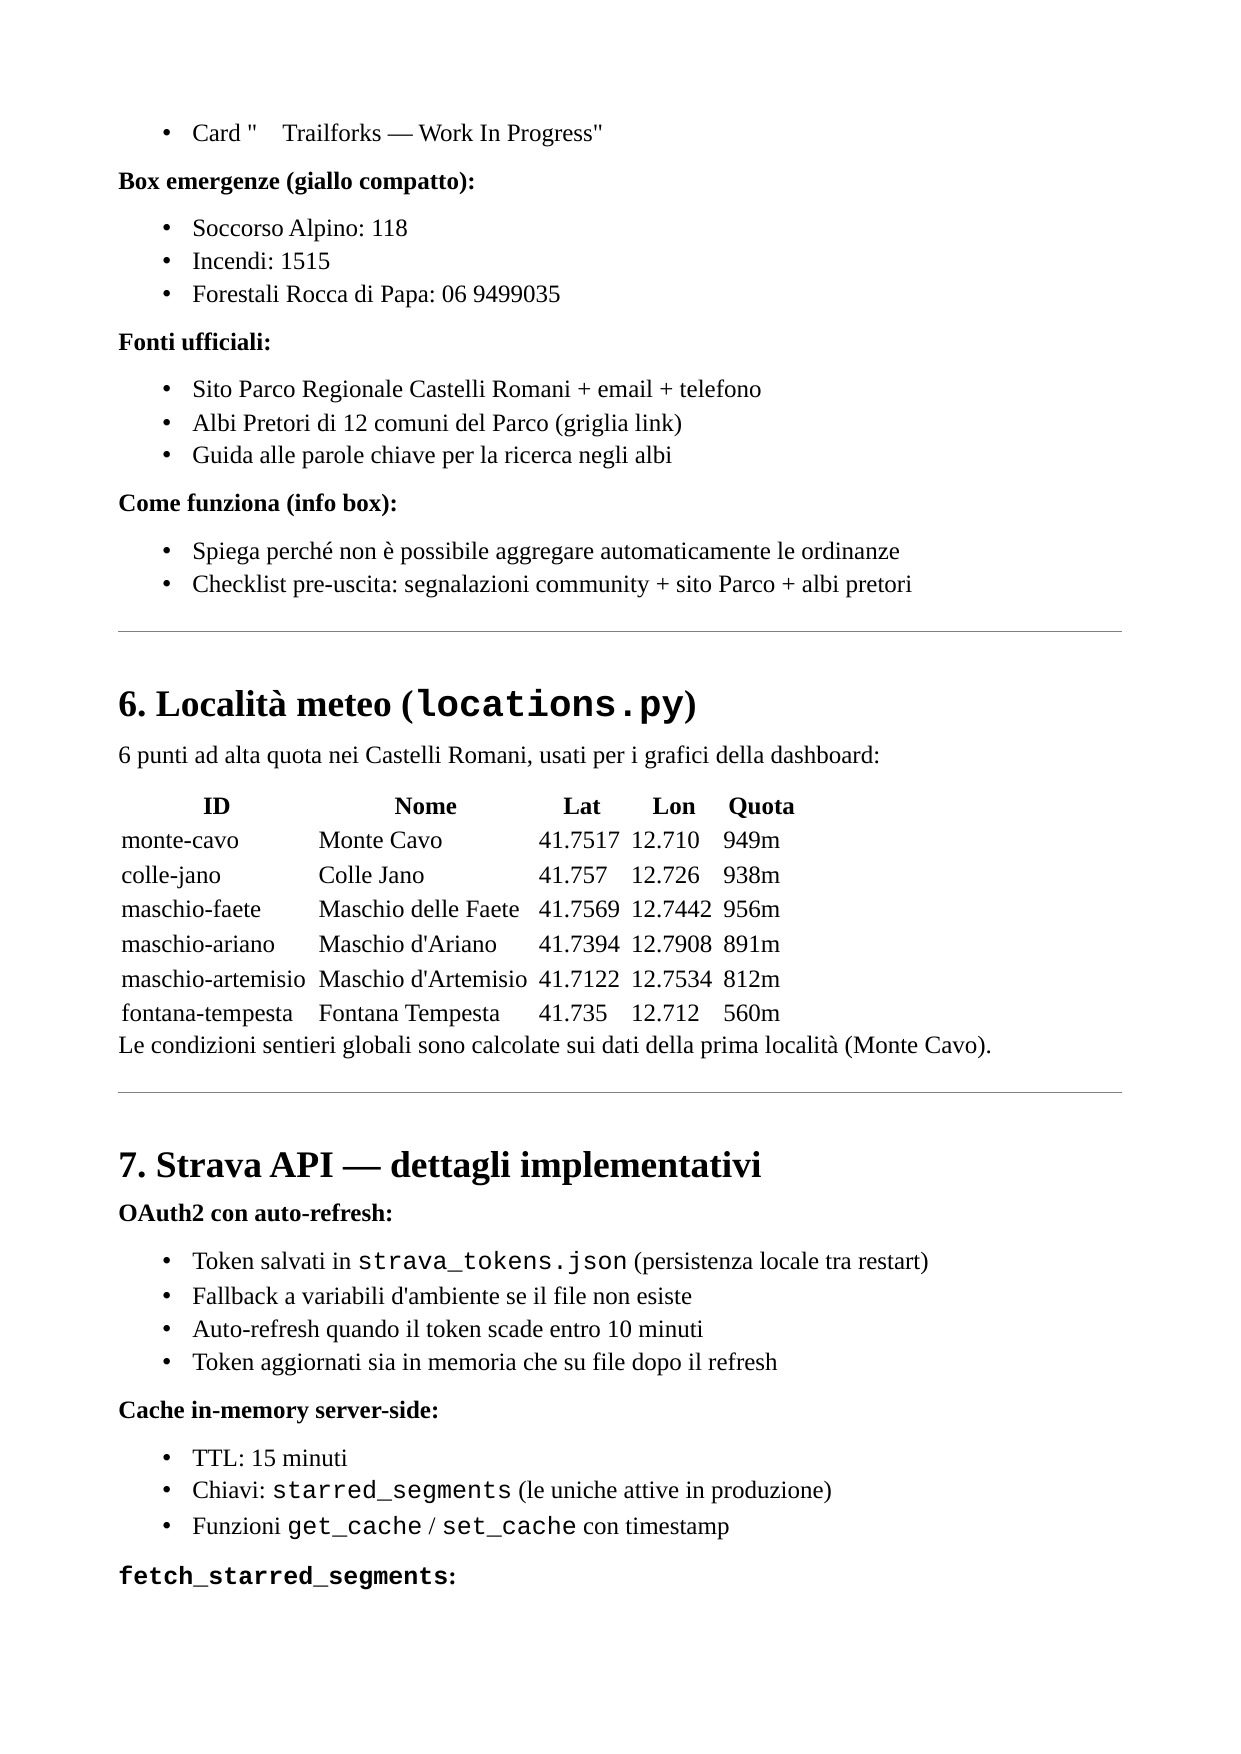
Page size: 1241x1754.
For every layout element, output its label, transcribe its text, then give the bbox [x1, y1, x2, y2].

table_cell maschio-artemisio [118, 961, 315, 995]
table_cell fontana-tempesta [118, 995, 315, 1030]
text Come funziona (info box): [118, 488, 1122, 517]
text OAuth2 con auto-refresh: [118, 1198, 1122, 1227]
list Incendi: 1515 [162, 246, 1122, 275]
table_header Quota [720, 788, 803, 822]
table_header Nome [315, 788, 536, 822]
list Fallback a variabili d'ambiente se il file non esiste [162, 1281, 1122, 1310]
table_cell 41.7394 [536, 926, 628, 961]
table_cell Fontana Tempesta [315, 995, 536, 1030]
table_cell 938m [720, 857, 803, 892]
list Guida alle parole chiave per la ricerca negli albi [162, 441, 1122, 469]
list Token aggiornati sia in memoria che su file dopo il refresh [162, 1347, 1122, 1376]
table_cell 12.726 [628, 857, 720, 892]
table_cell Maschio d'Artemisio [315, 961, 536, 995]
subtitle 6. Località meteo (locations.py) [118, 682, 1122, 728]
list Chiavi: starred_segments (le uniche attive in produzione) [162, 1476, 1122, 1506]
table_cell Maschio d'Ariano [315, 926, 536, 961]
table_cell monte-cavo [118, 823, 315, 857]
table_cell 12.7534 [628, 961, 720, 995]
list Albi Pretori di 12 comuni del Parco (griglia link) [162, 408, 1122, 436]
text Cache in-memory server-side: [118, 1395, 1122, 1424]
table_cell 12.7442 [628, 892, 720, 926]
list Card "🚵 Trailforks — Work In Progress" [162, 118, 1122, 147]
table_cell 560m [720, 995, 803, 1030]
list Spiega perché non è possibile aggregare automaticamente le ordinanze [162, 536, 1122, 564]
subtitle 7. Strava API — dettagli implementativi [118, 1143, 1122, 1186]
table_cell 956m [720, 892, 803, 926]
list Token salvati in strava_tokens.json (persistenza locale tra restart) [162, 1246, 1122, 1277]
table_cell colle-jano [118, 857, 315, 892]
table_cell 41.7569 [536, 892, 628, 926]
list Funzioni get_cache / set_cache con timestamp [162, 1511, 1122, 1542]
table_cell 12.712 [628, 995, 720, 1030]
table_cell 12.710 [628, 823, 720, 857]
table_cell 41.735 [536, 995, 628, 1030]
table_header ID [118, 788, 315, 822]
text 6 punti ad alta quota nei Castelli Romani, usati per i grafici della dashboard: [118, 740, 1122, 769]
text Fonti ufficiali: [118, 327, 1122, 356]
table_cell 41.7517 [536, 823, 628, 857]
table_cell Colle Jano [315, 857, 536, 892]
table_cell maschio-faete [118, 892, 315, 926]
table_cell Monte Cavo [315, 823, 536, 857]
list Forestali Rocca di Papa: 06 9499035 [162, 279, 1122, 308]
table_cell Maschio delle Faete [315, 892, 536, 926]
list TTL: 15 minuti [162, 1443, 1122, 1471]
list Sito Parco Regionale Castelli Romani + email + telefono [162, 374, 1122, 403]
list Checklist pre-uscita: segnalazioni community + sito Parco + albi pretori [162, 569, 1122, 598]
table_cell 949m [720, 823, 803, 857]
table_cell 12.7908 [628, 926, 720, 961]
table_header Lat [536, 788, 628, 822]
text fetch_starred_segments: [118, 1561, 1122, 1592]
list Soccorso Alpino: 118 [162, 213, 1122, 242]
table_cell 812m [720, 961, 803, 995]
table_cell maschio-ariano [118, 926, 315, 961]
table_header Lon [628, 788, 720, 822]
text Le condizioni sentieri globali sono calcolate sui dati della prima località (Monte Cavo). [118, 1030, 1122, 1059]
list Auto-refresh quando il token scade entro 10 minuti [162, 1314, 1122, 1343]
text Box emergenze (giallo compatto): [118, 166, 1122, 194]
table_cell 891m [720, 926, 803, 961]
table_cell 41.7122 [536, 961, 628, 995]
table_cell 41.757 [536, 857, 628, 892]
